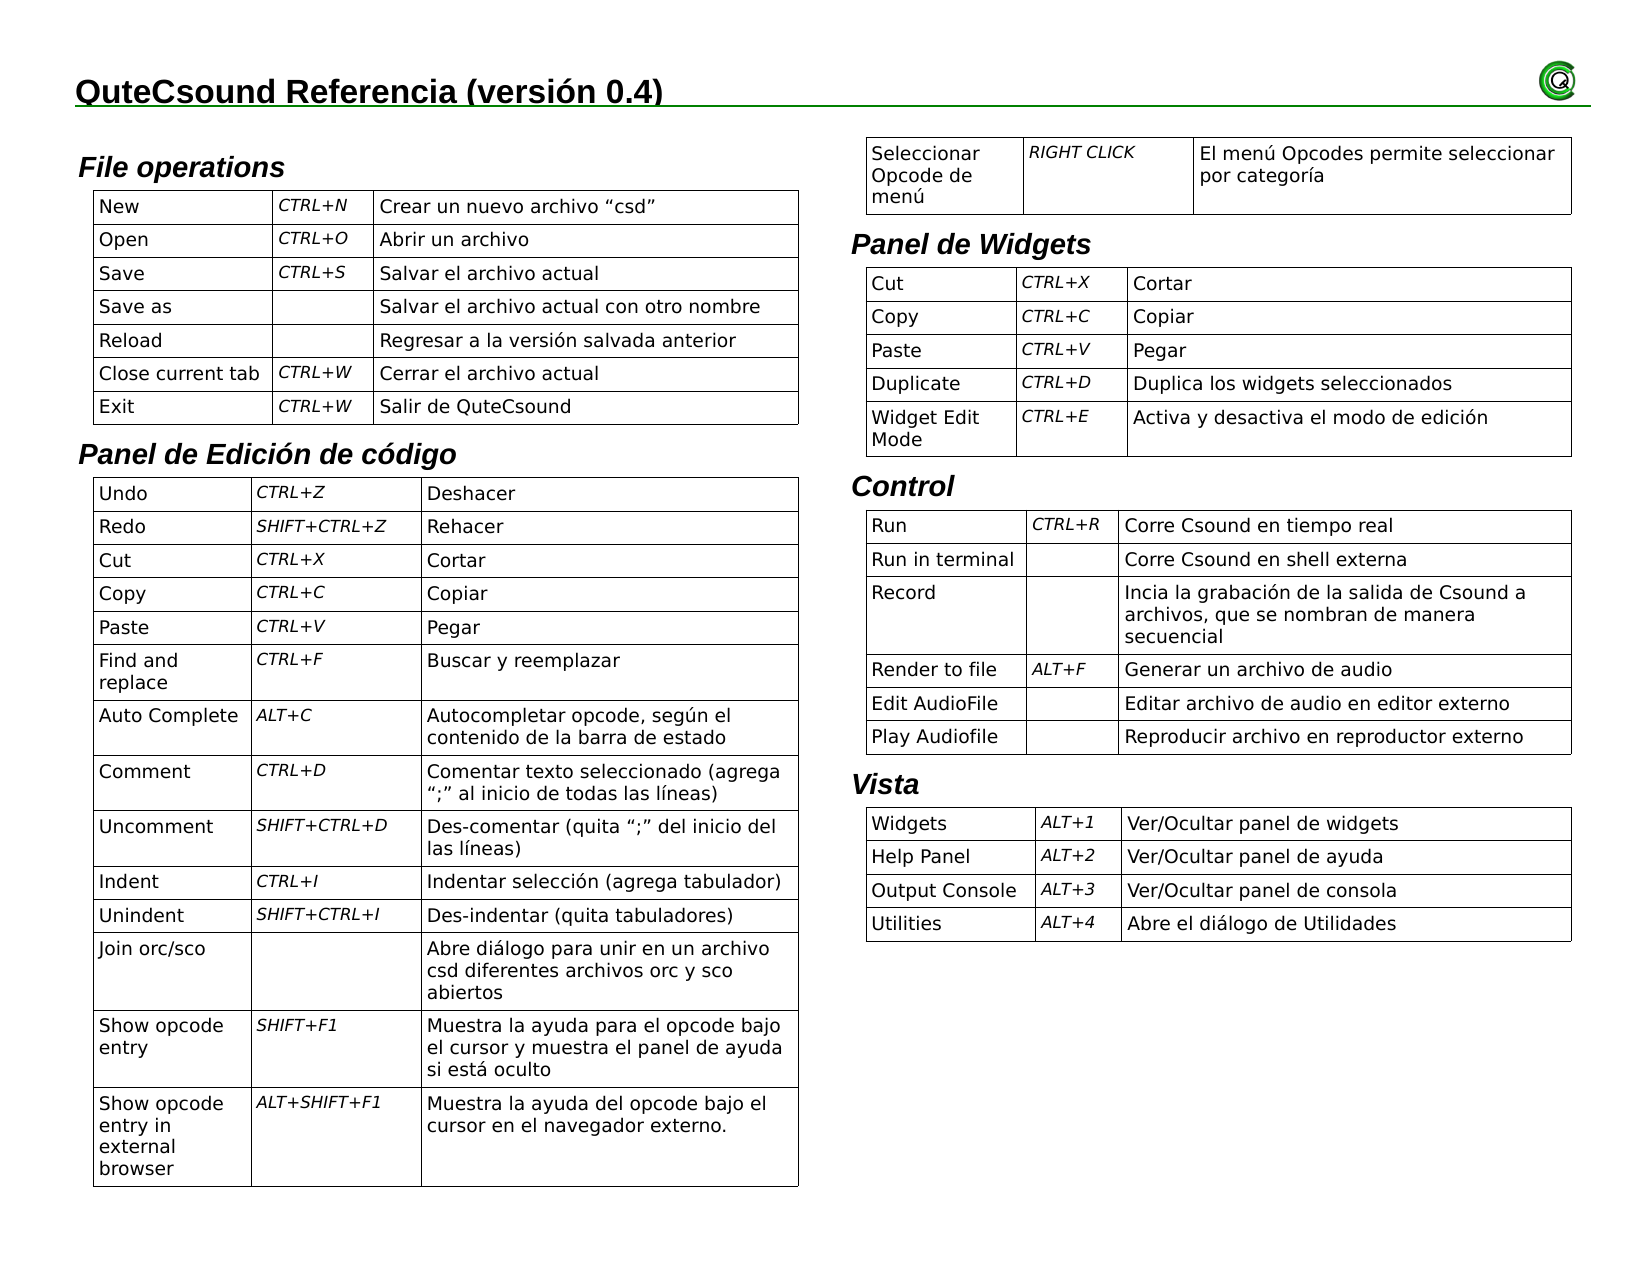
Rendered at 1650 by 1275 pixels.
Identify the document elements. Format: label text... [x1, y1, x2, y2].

table_cell CTRL+V [252, 612, 421, 644]
table_header CTRL+R [1027, 511, 1118, 543]
table_header Cut [867, 268, 1016, 301]
table_cell CTRL+D [252, 756, 421, 810]
table_cell CTRL+O [273, 225, 373, 257]
table_cell Activa y desactiva el modo de edición [1128, 402, 1571, 456]
table_cell Rehacer [422, 512, 798, 544]
table_cell CTRL+C [252, 578, 421, 611]
table_cell Pegar [422, 612, 798, 644]
table_cell Cortar [422, 545, 798, 577]
table_cell CTRL+W [273, 358, 373, 391]
subtitle File operations [78, 150, 813, 183]
table_cell Cut [94, 545, 251, 577]
table_cell Exit [94, 392, 272, 424]
table_cell Indentar selección (agrega tabulador) [422, 867, 798, 899]
table_cell Save as [94, 291, 272, 324]
table_cell CTRL+W [273, 392, 373, 424]
table_cell [1027, 577, 1118, 653]
table_cell Abre el diálogo de Utilidades [1122, 908, 1571, 941]
table_cell [252, 933, 421, 1010]
table_cell Des-indentar (quita tabuladores) [422, 900, 798, 932]
table_cell SHIFT+CTRL+Z [252, 512, 421, 544]
table_cell Corre Csound en shell externa [1119, 544, 1571, 576]
table_cell Close current tab [94, 358, 272, 391]
table_cell Salvar el archivo actual [374, 258, 798, 290]
table_cell Show opcode entry [94, 1011, 251, 1087]
table_cell Incia la grabación de la salida de Csound a archivos, que se nombran de manera secuencial [1119, 577, 1571, 653]
table_cell Paste [94, 612, 251, 644]
table_cell Cerrar el archivo actual [374, 358, 798, 391]
table_cell SHIFT+CTRL+I [252, 900, 421, 932]
table_cell Salir de QuteCsound [374, 392, 798, 424]
table_cell Run in terminal [867, 544, 1026, 576]
table_cell Seleccionar Opcode de menú [867, 138, 1023, 214]
table_cell Muestra la ayuda para el opcode bajo el cursor y muestra el panel de ayuda si está oculto [422, 1011, 798, 1087]
table_cell SHIFT+F1 [252, 1011, 421, 1087]
table_cell Paste [867, 335, 1016, 368]
table_cell Reload [94, 325, 272, 357]
table_cell RIGHT CLICK [1024, 138, 1193, 214]
table_cell Editar archivo de audio en editor externo [1119, 688, 1571, 720]
table_cell Pegar [1128, 335, 1571, 368]
table_cell Help Panel [867, 841, 1035, 874]
table_cell Muestra la ayuda del opcode bajo el cursor en el navegador externo. [422, 1088, 798, 1186]
table_cell [1027, 721, 1118, 754]
table_cell [1027, 544, 1118, 576]
table_cell Redo [94, 512, 251, 544]
table_cell Uncomment [94, 811, 251, 866]
table_header Ver/Ocultar panel de widgets [1122, 808, 1571, 840]
table_cell Play Audiofile [867, 721, 1026, 754]
table_cell Copiar [422, 578, 798, 611]
table_cell Ver/Ocultar panel de consola [1122, 875, 1571, 907]
table_header New [94, 191, 272, 223]
table_cell Render to file [867, 655, 1026, 687]
table_cell Autocompletar opcode, según el contenido de la barra de estado [422, 701, 798, 755]
table_header Cortar [1128, 268, 1571, 301]
table_cell Abrir un archivo [374, 225, 798, 257]
table_cell Copy [94, 578, 251, 611]
table_cell Output Console [867, 875, 1035, 907]
table_cell CTRL+X [252, 545, 421, 577]
table_cell CTRL+C [1017, 302, 1127, 334]
table_header Widgets [867, 808, 1035, 840]
table_header ALT+1 [1036, 808, 1121, 840]
subtitle Control [851, 469, 1586, 503]
table_cell Unindent [94, 900, 251, 932]
table_cell CTRL+S [273, 258, 373, 290]
table_cell CTRL+I [252, 867, 421, 899]
table_cell Buscar y reemplazar [422, 645, 798, 700]
table_cell Ver/Ocultar panel de ayuda [1122, 841, 1571, 874]
table_cell ALT+2 [1036, 841, 1121, 874]
subtitle Panel de Widgets [851, 227, 1586, 261]
table_header Run [867, 511, 1026, 543]
table_cell Save [94, 258, 272, 290]
table_cell Regresar a la versión salvada anterior [374, 325, 798, 357]
table_cell Copiar [1128, 302, 1571, 334]
table_cell ALT+4 [1036, 908, 1121, 941]
table_cell Salvar el archivo actual con otro nombre [374, 291, 798, 324]
table_cell Comentar texto seleccionado (agrega “;” al inicio de todas las líneas) [422, 756, 798, 810]
table_cell ALT+3 [1036, 875, 1121, 907]
table_cell Find and replace [94, 645, 251, 700]
table_header CTRL+N [273, 191, 373, 223]
table_header CTRL+X [1017, 268, 1127, 301]
table_cell Comment [94, 756, 251, 810]
table_header Crear un nuevo archivo “csd” [374, 191, 798, 223]
table_cell [273, 291, 373, 324]
table_cell Copy [867, 302, 1016, 334]
table_cell Auto Complete [94, 701, 251, 755]
picture [1534, 57, 1582, 104]
table_cell Abre diálogo para unir en un archivo csd diferentes archivos orc y sco abiertos [422, 933, 798, 1010]
table_cell Reproducir archivo en reproductor externo [1119, 721, 1571, 754]
table_cell Open [94, 225, 272, 257]
table_cell Widget Edit Mode [867, 402, 1016, 456]
table_cell Record [867, 577, 1026, 653]
table_cell Des-comentar (quita “;” del inicio del las líneas) [422, 811, 798, 866]
table_cell Duplicate [867, 369, 1016, 401]
table_cell [273, 325, 373, 357]
subtitle Vista [851, 767, 1586, 801]
table_cell CTRL+E [1017, 402, 1127, 456]
table_cell CTRL+D [1017, 369, 1127, 401]
table_cell Edit AudioFile [867, 688, 1026, 720]
table_cell Generar un archivo de audio [1119, 655, 1571, 687]
table_header Undo [94, 478, 251, 511]
table_cell [1027, 688, 1118, 720]
table_cell ALT+F [1027, 655, 1118, 687]
table_cell ALT+C [252, 701, 421, 755]
table_cell SHIFT+CTRL+D [252, 811, 421, 866]
table_cell Indent [94, 867, 251, 899]
table_cell Show opcode entry in external browser [94, 1088, 251, 1186]
table_cell ALT+SHIFT+F1 [252, 1088, 421, 1186]
table_header Deshacer [422, 478, 798, 511]
table_cell CTRL+V [1017, 335, 1127, 368]
table_header CTRL+Z [252, 478, 421, 511]
table_cell El menú Opcodes permite seleccionar por categoría [1194, 138, 1571, 214]
table_cell Join orc/sco [94, 933, 251, 1010]
table_cell Duplica los widgets seleccionados [1128, 369, 1571, 401]
table_header Corre Csound en tiempo real [1119, 511, 1571, 543]
table_cell Utilities [867, 908, 1035, 941]
table_cell CTRL+F [252, 645, 421, 700]
subtitle Panel de Edición de código [78, 437, 813, 471]
